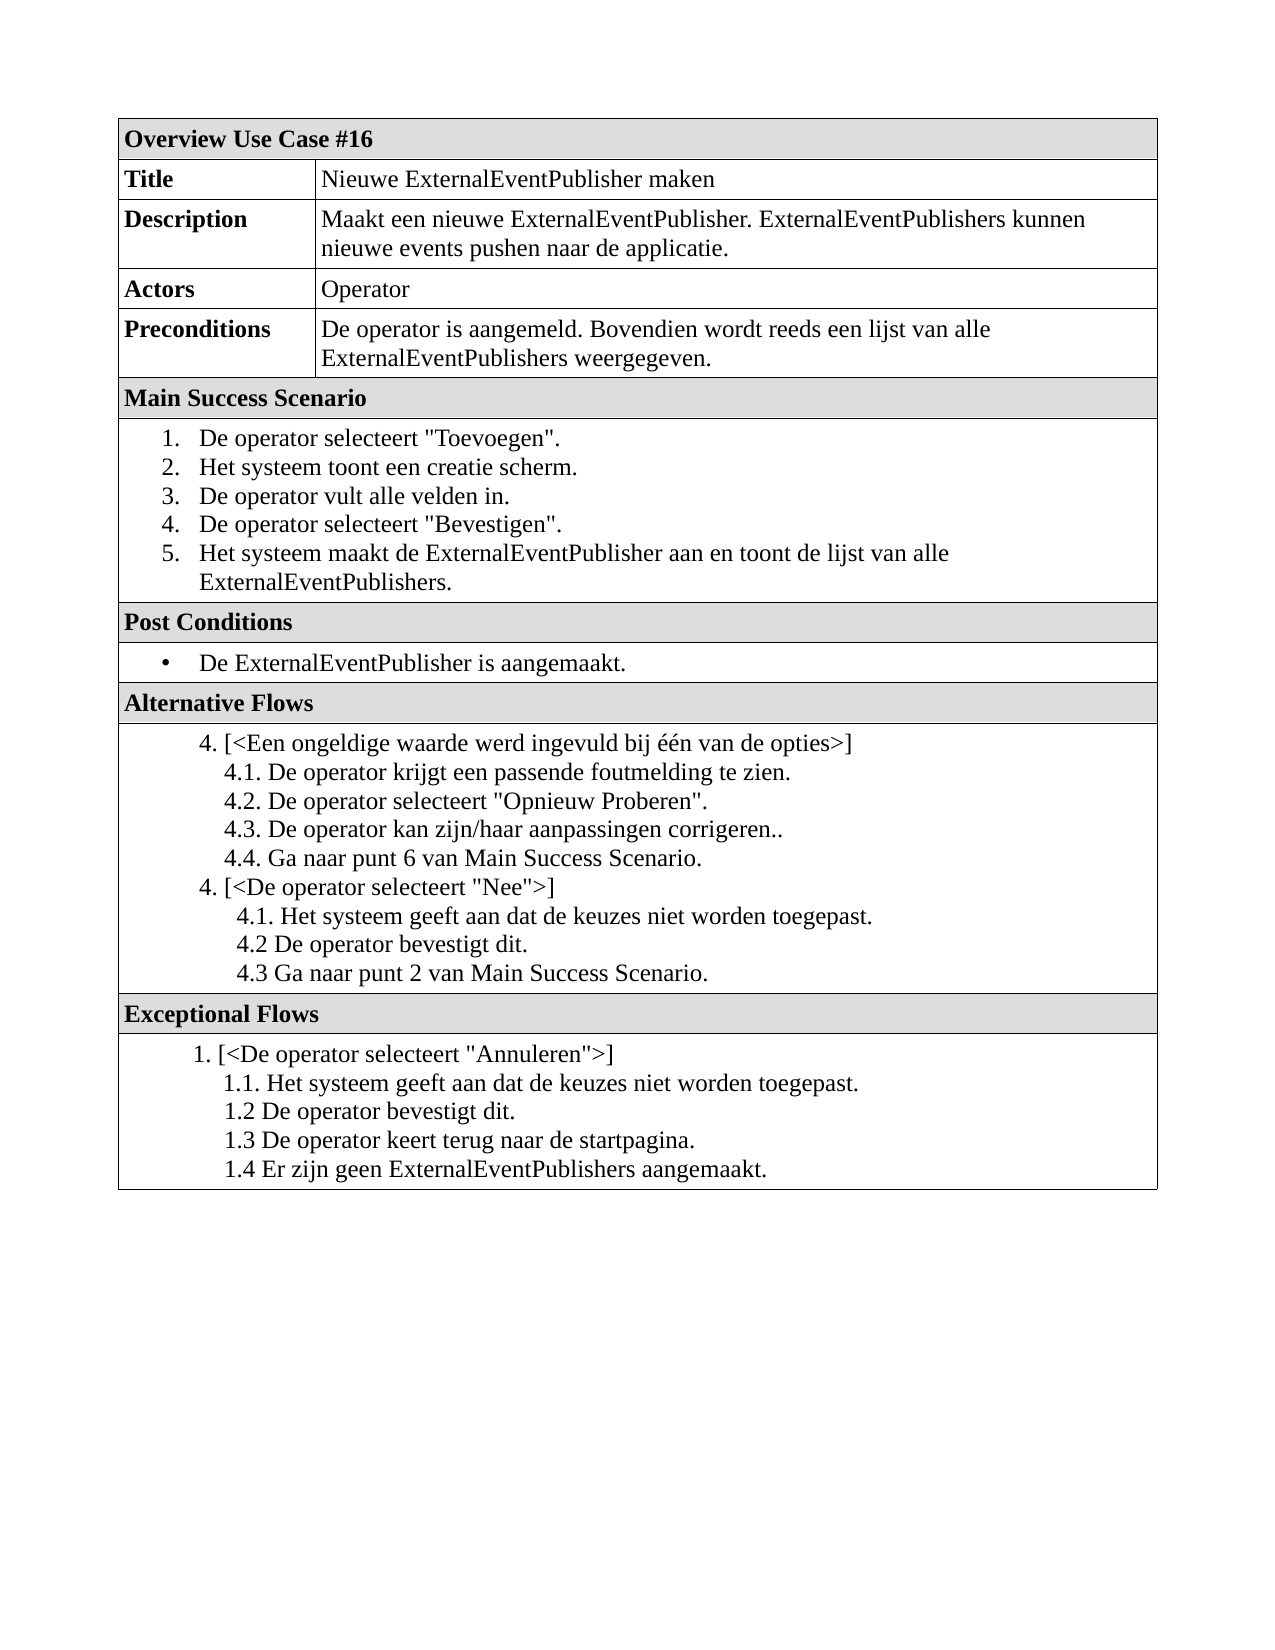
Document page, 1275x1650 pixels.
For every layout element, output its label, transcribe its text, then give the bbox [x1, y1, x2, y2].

table_cell Title [119, 160, 315, 199]
table_cell Alternative Flows [119, 683, 1157, 722]
table_cell De ExternalEventPublisher is aangemaakt. [119, 643, 1157, 682]
table_cell 1. [<De operator selecteert "Annuleren">] 1.1. Het systeem geeft aan dat de keuzes niet worden toegepast. 1.2 De operator bevestigt dit. 1.3 De operator keert terug naar de startpagina. 1.4 Er zijn geen ExternalEventPublishers aangemaakt. [119, 1034, 1157, 1188]
table_cell Maakt een nieuwe ExternalEventPublisher. ExternalEventPublishers kunnen nieuwe events pushen naar de applicatie. [316, 200, 1157, 268]
table_cell De operator selecteert "Toevoegen". Het systeem toont een creatie scherm. De operator vult alle velden in. De operator selecteert "Bevestigen". Het systeem maakt de ExternalEventPublisher aan en toont de lijst van alle ExternalEventPublishers. [119, 419, 1157, 602]
table_cell Description [119, 200, 315, 268]
table_cell Exceptional Flows [119, 994, 1157, 1033]
table_cell Actors [119, 269, 315, 308]
table_cell Preconditions [119, 309, 315, 377]
table_cell De operator is aangemeld. Bovendien wordt reeds een lijst van alle ExternalEventPublishers weergegeven. [316, 309, 1157, 377]
table_cell Operator [316, 269, 1157, 308]
table_cell 4. [<Een ongeldige waarde werd ingevuld bij één van de opties>] 4.1. De operator krijgt een passende foutmelding te zien. 4.2. De operator selecteert "Opnieuw Proberen". 4.3. De operator kan zijn/haar aanpassingen corrigeren.. 4.4. Ga naar punt 6 van Main Success Scenario. 4. [<De operator selecteert "Nee">] 4.1. Het systeem geeft aan dat de keuzes niet worden toegepast. 4.2 De operator bevestigt dit. 4.3 Ga naar punt 2 van Main Success Scenario. [119, 724, 1157, 993]
table_cell Nieuwe ExternalEventPublisher maken [316, 160, 1157, 199]
table_cell Post Conditions [119, 603, 1157, 642]
table_cell Main Success Scenario [119, 378, 1157, 417]
table_header Overview Use Case #16 [119, 119, 1157, 158]
